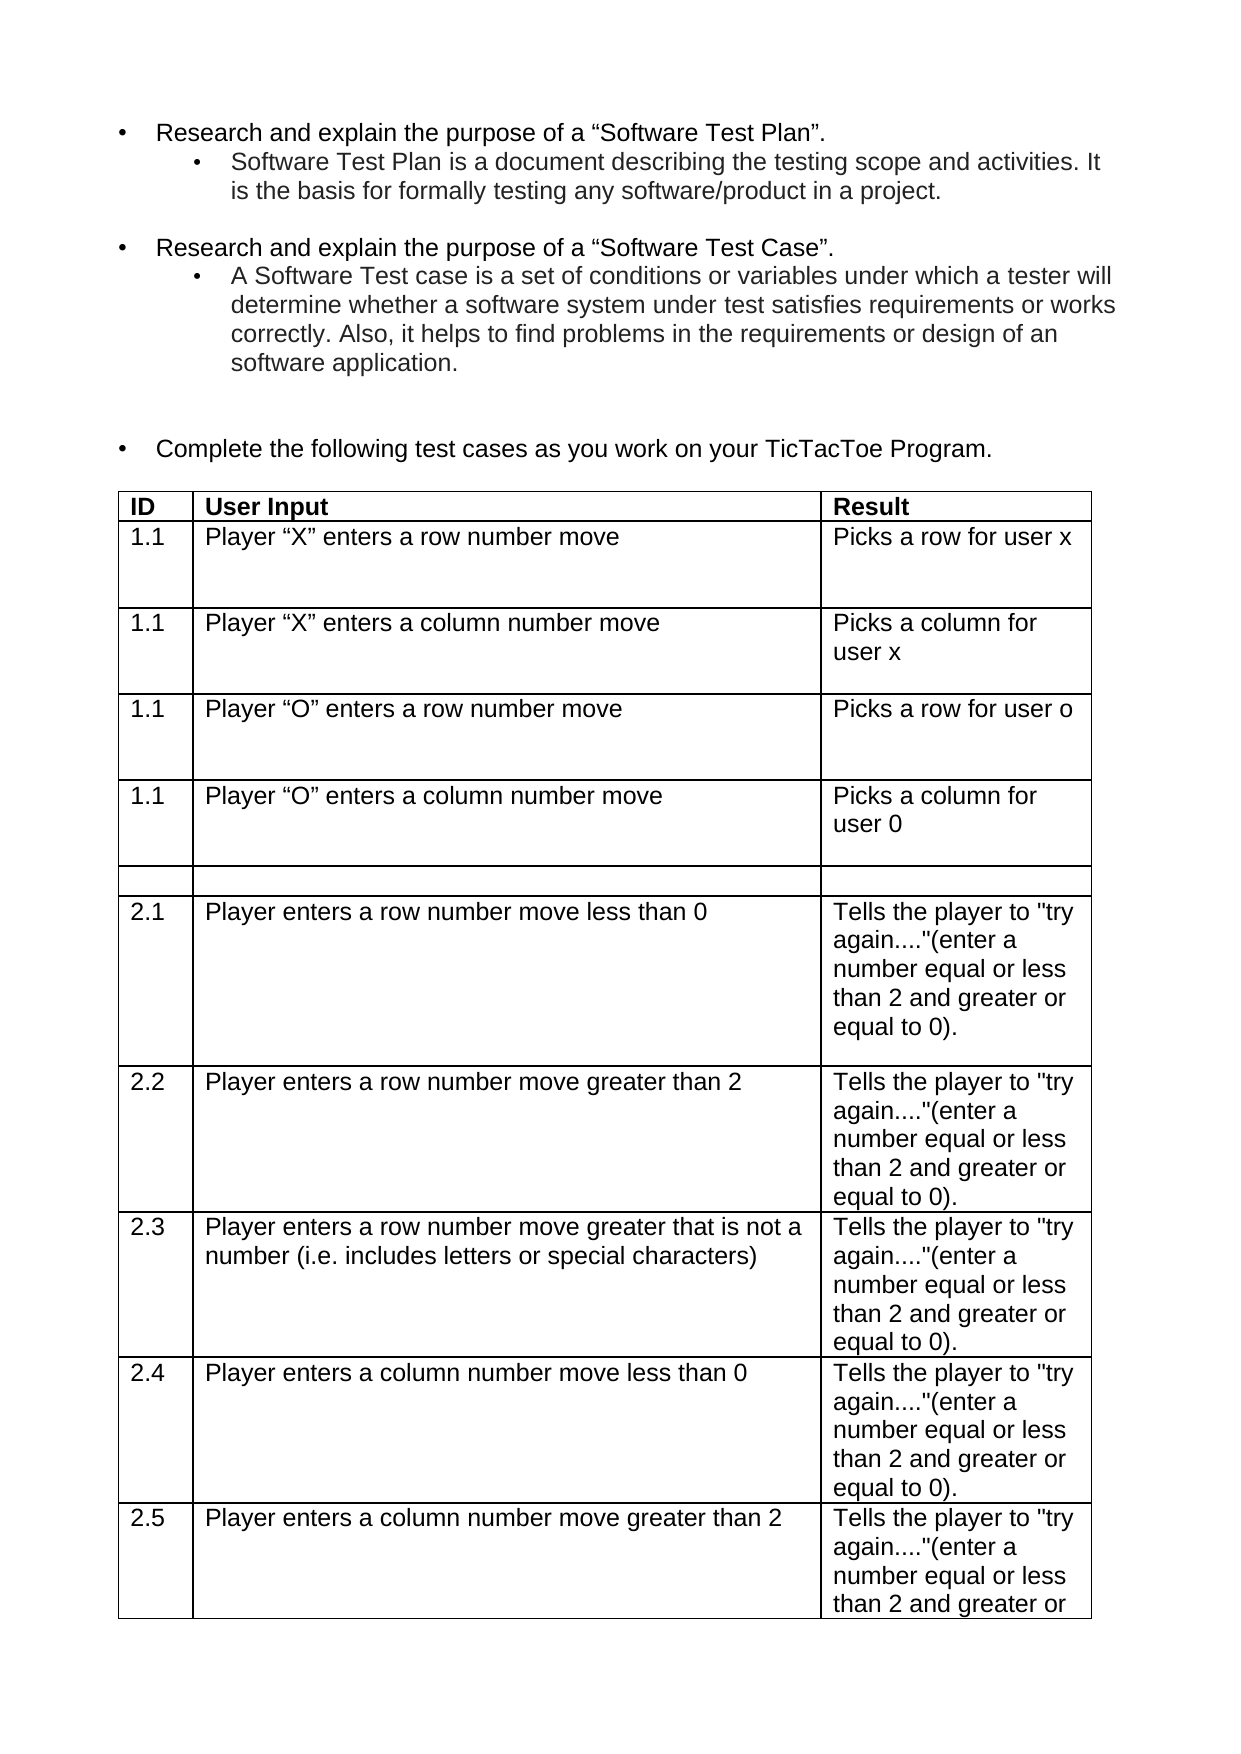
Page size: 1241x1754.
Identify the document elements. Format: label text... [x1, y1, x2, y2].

table_cell [822, 867, 1091, 895]
list Software Test Plan is a document describing the testing scope and activities. It is the basis for formally testing any software/product in a project. [193, 147, 1122, 232]
table_cell Tells the player to "try again...."(enter a number equal or less than 2 and greater or [822, 1504, 1091, 1618]
table_cell 2.1 [119, 897, 192, 1065]
list A Software Test case is a set of conditions or variables under which a tester will determine whether a software system under test satisfies requirements or works correctly. Also, it helps to find problems in the requirements or design of an software application. [193, 261, 1122, 376]
list Research and explain the purpose of a “Software Test Plan”. [118, 118, 1122, 147]
table_cell [194, 867, 820, 895]
table_cell Tells the player to "try again...."(enter a number equal or less than 2 and greater or equal to 0). [822, 1358, 1091, 1502]
table_cell 1.1 [119, 522, 192, 607]
table_cell Player “O” enters a row number move [194, 695, 820, 779]
table_cell [119, 867, 192, 895]
table_cell 1.1 [119, 609, 192, 693]
table_header ID [119, 492, 192, 520]
table_cell 2.3 [119, 1213, 192, 1356]
table_cell Player “X” enters a row number move [194, 522, 820, 607]
list Complete the following test cases as you work on your TicTacToe Program. [118, 434, 1122, 463]
table_cell 2.4 [119, 1358, 192, 1502]
list Research and explain the purpose of a “Software Test Case”. [118, 232, 1122, 261]
table_cell Picks a column for user x [822, 609, 1091, 693]
table_cell Player enters a row number move less than 0 [194, 897, 820, 1065]
table_cell Player enters a row number move greater that is not a number (i.e. includes letters or special characters) [194, 1213, 820, 1356]
table_cell 2.2 [119, 1067, 192, 1211]
table_cell Player “O” enters a column number move [194, 781, 820, 865]
table_cell Picks a row for user x [822, 522, 1091, 607]
table_cell Tells the player to "try again...."(enter a number equal or less than 2 and greater or equal to 0). [822, 1067, 1091, 1211]
table_cell Picks a row for user o [822, 695, 1091, 779]
table_header User Input [194, 492, 820, 520]
table_header Result [822, 492, 1091, 520]
table_cell Player enters a column number move less than 0 [194, 1358, 820, 1502]
table_cell Picks a column for user 0 [822, 781, 1091, 865]
table_cell Player enters a column number move greater than 2 [194, 1504, 820, 1618]
table_cell Player “X” enters a column number move [194, 609, 820, 693]
table_cell 1.1 [119, 781, 192, 865]
table_cell Player enters a row number move greater than 2 [194, 1067, 820, 1211]
table_cell Tells the player to "try again...."(enter a number equal or less than 2 and greater or equal to 0). [822, 1213, 1091, 1356]
table_cell Tells the player to "try again...."(enter a number equal or less than 2 and greater or equal to 0). [822, 897, 1091, 1065]
table_cell 2.5 [119, 1504, 192, 1618]
table_cell 1.1 [119, 695, 192, 779]
